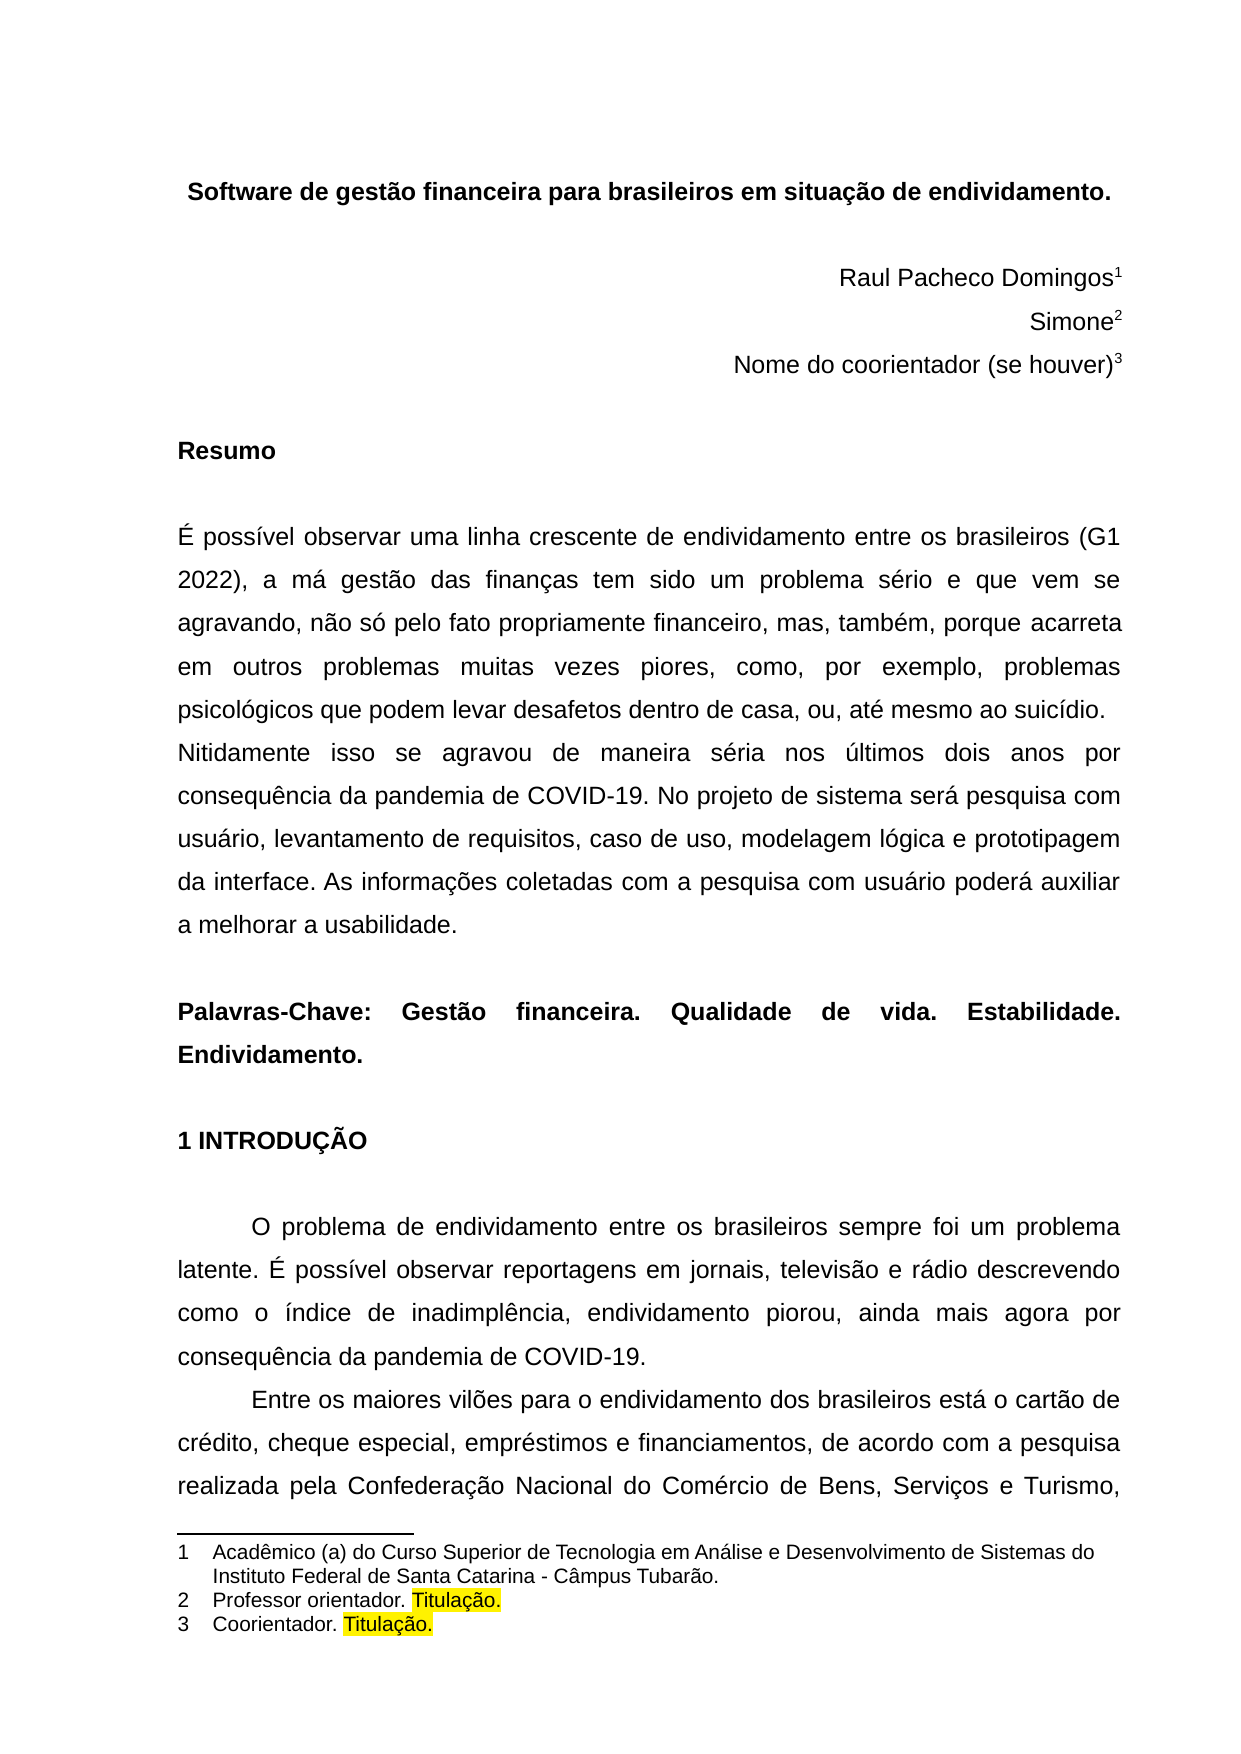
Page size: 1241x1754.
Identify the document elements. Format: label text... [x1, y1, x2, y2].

text Acadêmico (a) do Curso Superior de Tecnologia em Análise e Desenvolvimento de Sistemas do Instituto Federal de Santa Catarina - Câmpus Tubarão. [177, 1540, 1122, 1588]
text Raul Pacheco Domingos [177, 263, 1122, 292]
text Entre os maiores vilões para o endividamento dos brasileiros está o cartão de crédito, cheque especial, empréstimos e financiamentos, de acordo com a pesquisa realizada pela Confederação Nacional do Comércio de Bens, Serviços e Turismo, [177, 1385, 1122, 1500]
text É possível observar uma linha crescente de endividamento entre os brasileiros (G1 2022), a má gestão das finanças tem sido um problema sério e que vem se agravando, não só pelo fato propriamente financeiro, mas, também, porque acarreta em outros problemas muitas vezes piores, como, por exemplo, problemas psicológicos que podem levar desafetos dentro de casa, ou, até mesmo ao suicídio. [177, 522, 1122, 723]
text Nome do coorientador (se houver) [177, 350, 1122, 378]
text O problema de endividamento entre os brasileiros sempre foi um problema latente. É possível observar reportagens em jornais, televisão e rádio descrevendo como o índice de inadimplência, endividamento piorou, ainda mais agora por consequência da pandemia de COVID-19. [177, 1212, 1122, 1370]
text 1 INTRODUÇÃO [177, 1126, 1122, 1155]
text Software de gestão financeira para brasileiros em situação de endividamento. [177, 177, 1122, 206]
text Resumo [177, 436, 1122, 465]
text Coorientador. Titulação. [177, 1612, 1122, 1636]
text Palavras-Chave: Gestão financeira. Qualidade de vida. Estabilidade. Endividamento. [177, 997, 1122, 1068]
text Professor orientador. Titulação. [177, 1588, 1122, 1612]
text Nitidamente isso se agravou de maneira séria nos últimos dois anos por consequência da pandemia de COVID-19. No projeto de sistema será pesquisa com usuário, levantamento de requisitos, caso de uso, modelagem lógica e prototipagem da interface. As informações coletadas com a pesquisa com usuário poderá auxiliar a melhorar a usabilidade. [177, 738, 1122, 939]
text Simone [177, 307, 1122, 335]
